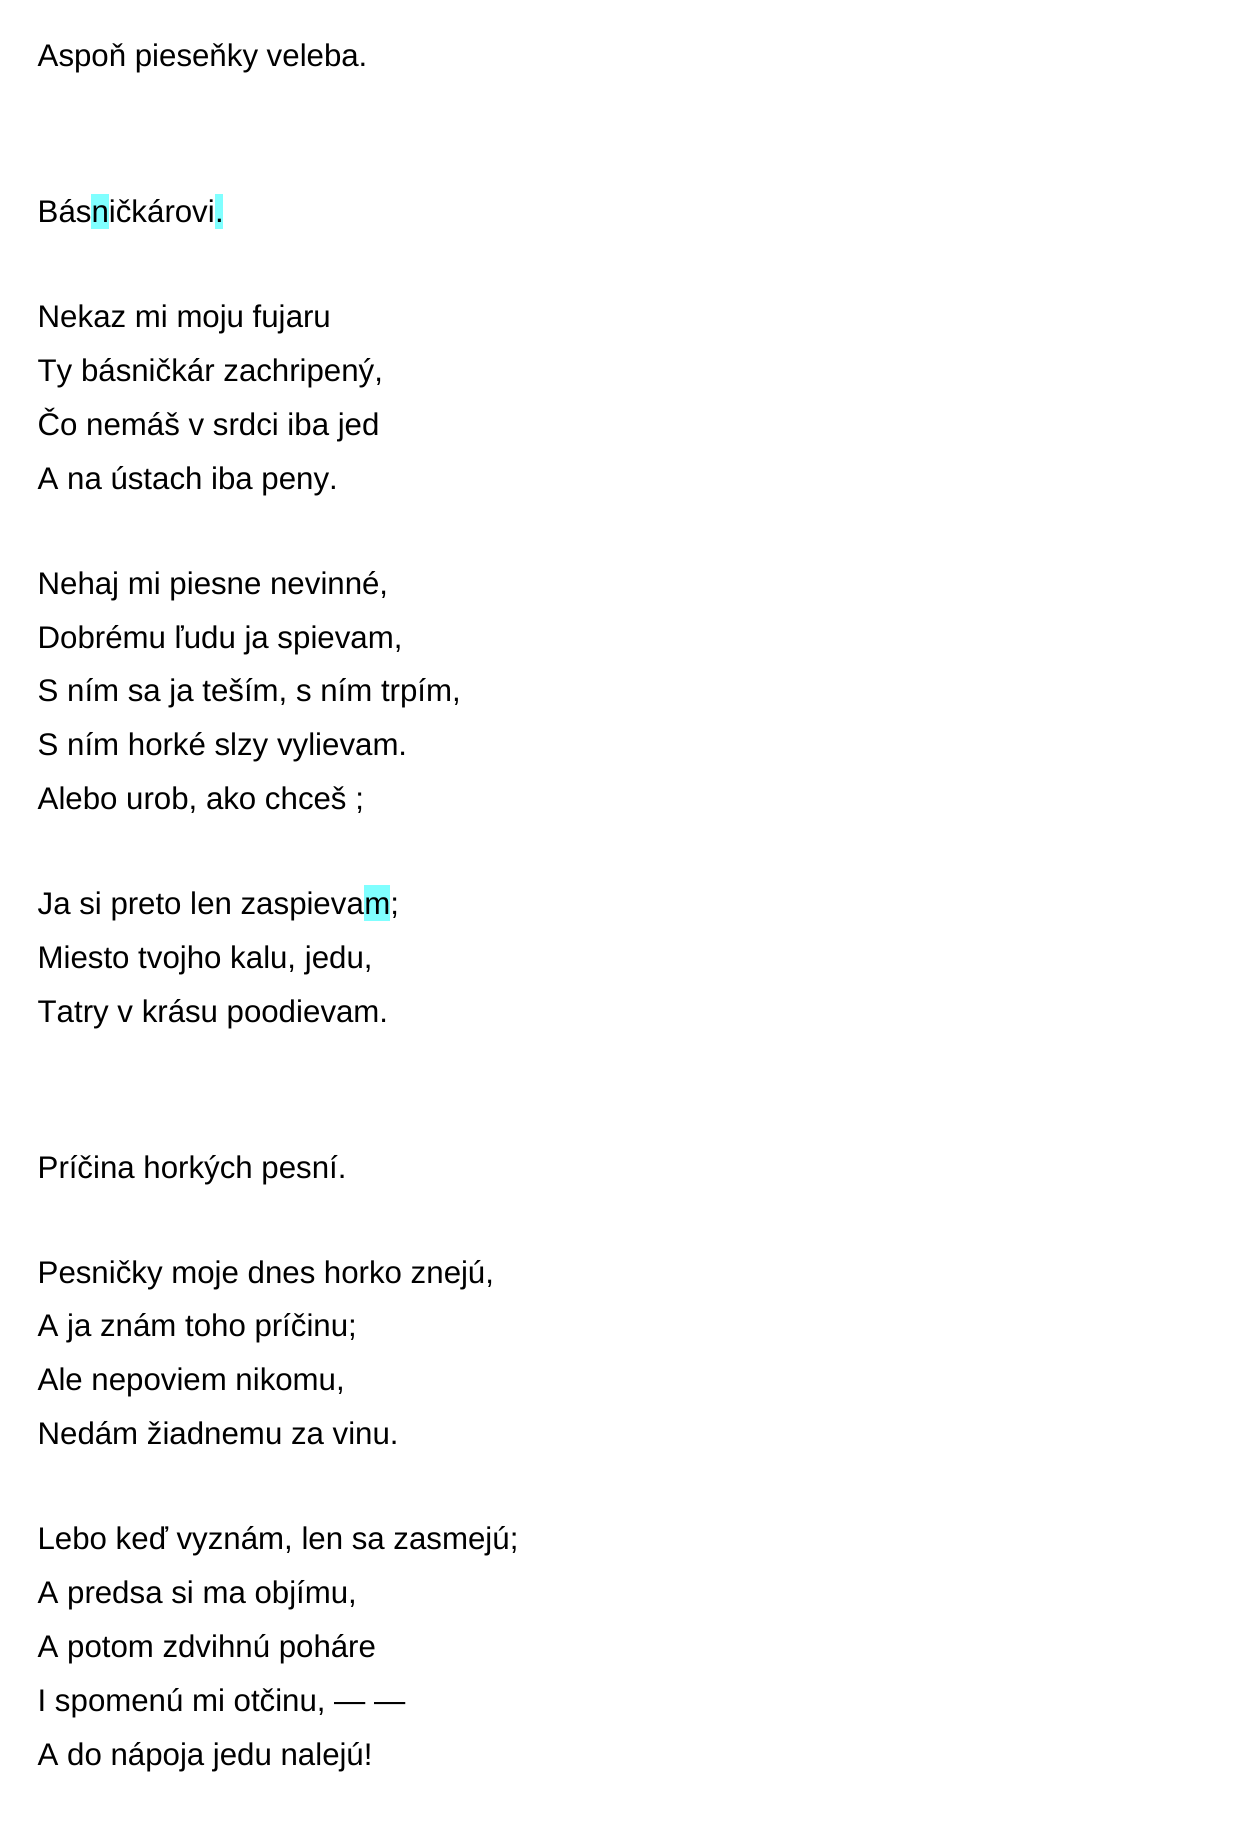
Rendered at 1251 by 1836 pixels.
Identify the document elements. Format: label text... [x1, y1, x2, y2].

text Básničkárovi. [37, 193, 1130, 229]
text Miesto tvojho kalu, jedu, [37, 939, 1130, 975]
text A potom zdvihnú poháre [37, 1628, 1130, 1664]
text A do nápoja jedu nalejú! [37, 1736, 1130, 1771]
text Čo nemáš v srdci iba jed [37, 406, 1130, 442]
text Ale nepoviem nikomu, [37, 1361, 1130, 1397]
text Nekaz mi moju fujaru [37, 298, 1130, 334]
text A na ústach iba peny. [37, 460, 1130, 496]
text Lebo keď vyznám, len sa zasmejú; [37, 1520, 1130, 1556]
text Ja si preto len zaspievam; [37, 885, 1130, 921]
text I spomenú mi otčinu, — — [37, 1682, 1130, 1718]
text A predsa si ma objímu, [37, 1574, 1130, 1610]
text Alebo urob, ako chceš ; [37, 780, 1130, 816]
text Ty básničkár zachripený, [37, 352, 1130, 388]
text Nehaj mi piesne nevinné, [37, 565, 1130, 601]
text Aspoň pieseňky veleba. [37, 37, 1130, 73]
text Príčina horkých pesní. [37, 1149, 1130, 1185]
text Dobrému ľudu ja spievam, [37, 619, 1130, 654]
text S ním sa ja teším, s ním trpím, [37, 672, 1130, 708]
text S ním horké slzy vylievam. [37, 726, 1130, 762]
text A ja znám toho príčinu; [37, 1307, 1130, 1343]
text Pesničky moje dnes horko znejú, [37, 1254, 1130, 1289]
text Nedám žiadnemu za vinu. [37, 1415, 1130, 1451]
text Tatry v krásu poodievam. [37, 993, 1130, 1029]
